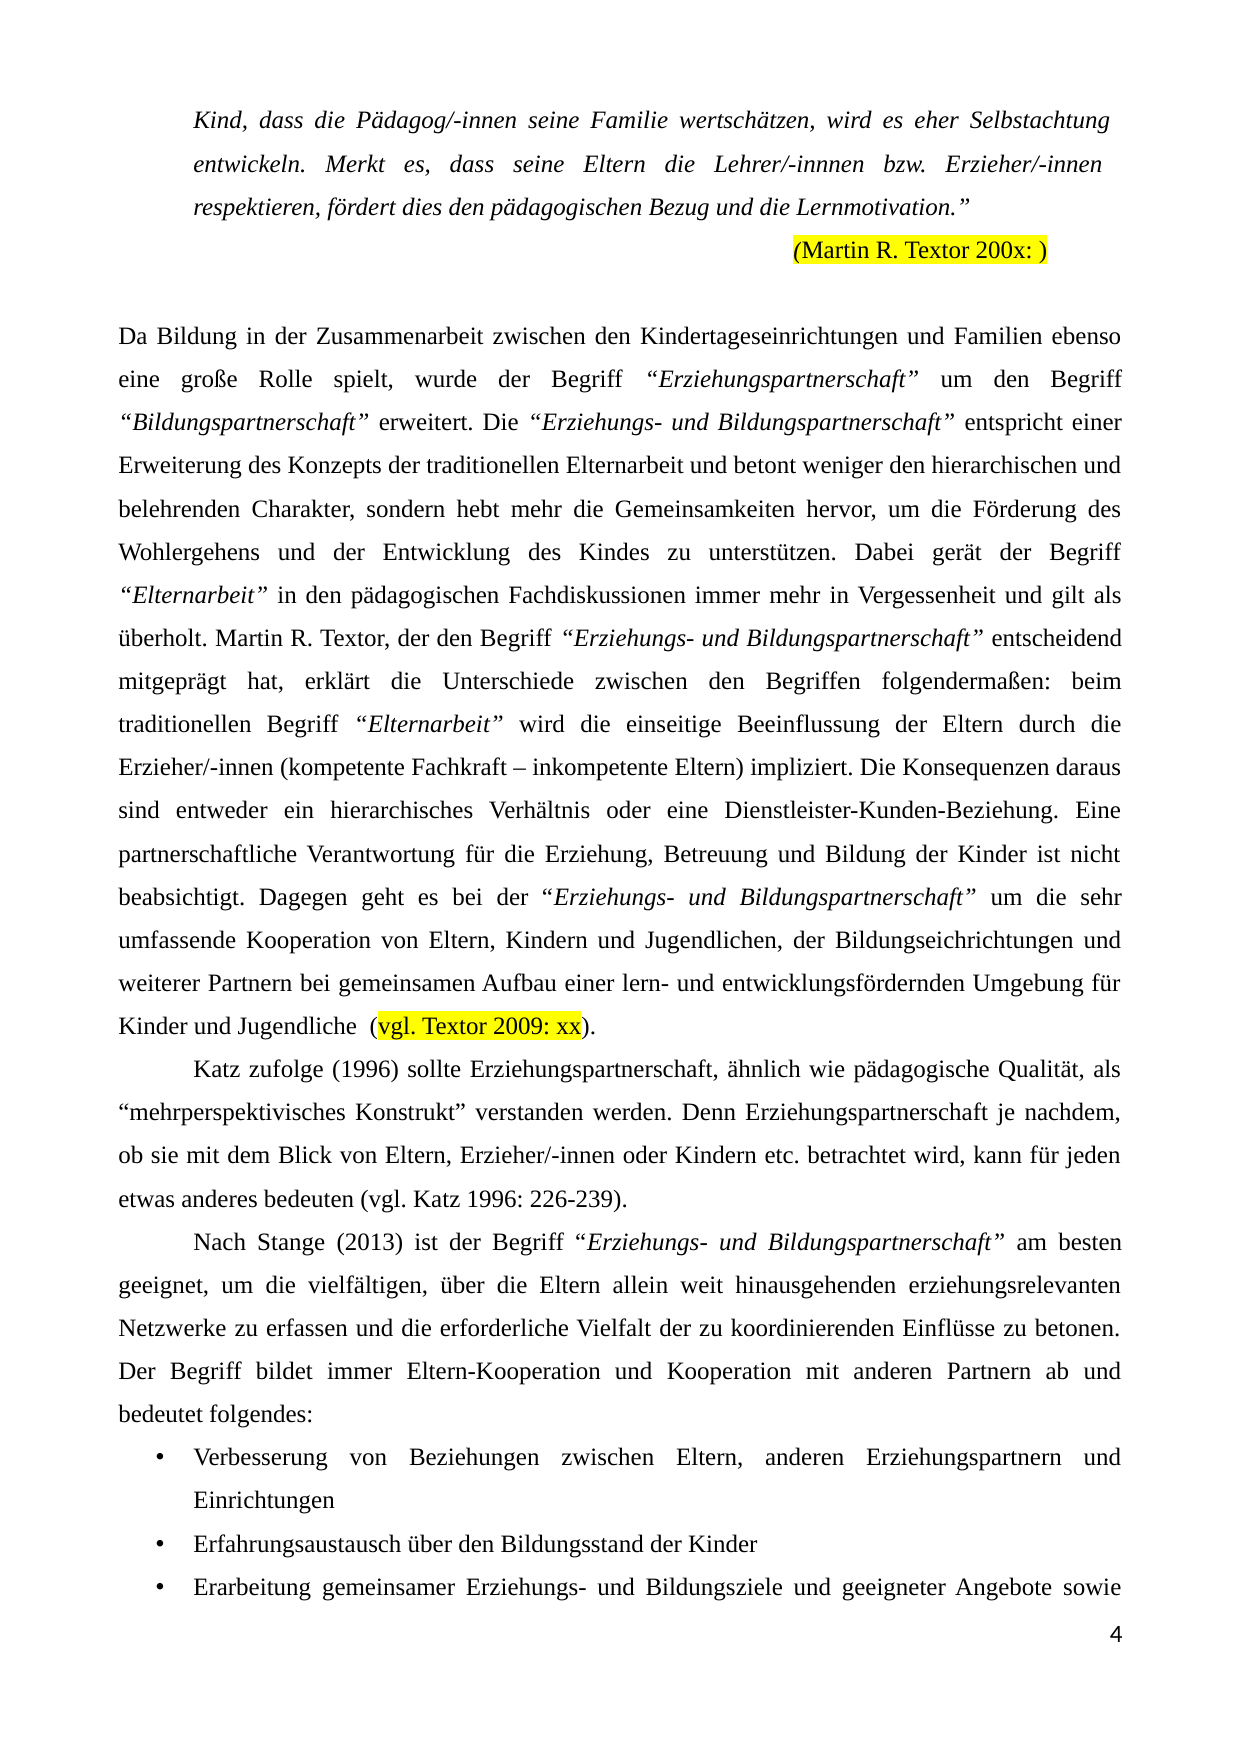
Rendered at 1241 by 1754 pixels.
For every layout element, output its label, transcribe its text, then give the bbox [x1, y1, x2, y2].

list Erfahrungsaustausch über den Bildungsstand der Kinder [156, 1529, 1122, 1557]
text Nach Stange (2013) ist der Begriff “Erziehungs- und Bildungspartnerschaft” am besten geeignet, um die vielfältigen, über die Eltern allein weit hinausgehenden erziehungsrelevanten Netzwerke zu erfassen und die erforderliche Vielfalt der zu koordinierenden Einflüsse zu betonen. Der Begriff bildet immer Eltern-Kooperation und Kooperation mit anderen Partnern ab und bedeutet folgendes: [118, 1227, 1122, 1428]
text Katz zufolge (1996) sollte Erziehungspartnerschaft, ähnlich wie pädagogische Qualität, als “mehrperspektivisches Konstrukt” verstanden werden. Denn Erziehungspartnerschaft je nachdem, ob sie mit dem Blick von Eltern, Erzieher/-innen oder Kindern etc. betrachtet wird, kann für jeden etwas anderes bedeuten (vgl. Katz 1996: 226-239). [118, 1054, 1122, 1212]
list Verbesserung von Beziehungen zwischen Eltern, anderen Erziehungspartnern und Einrichtungen [156, 1442, 1122, 1514]
text Kind, dass die Pädagog/-innen seine Familie wertschätzen, wird es eher Selbstachtung entwickeln. Merkt es, dass seine Eltern die Lehrer/-innnen bzw. Erzieher/-innen respektieren, fördert dies den pädagogischen Bezug und die Lernmotivation.” [118, 106, 1122, 221]
text Da Bildung in der Zusammenarbeit zwischen den Kindertageseinrichtungen und Familien ebenso eine große Rolle spielt, wurde der Begriff “Erziehungspartnerschaft” um den Begriff “Bildungspartnerschaft” erweitert. Die “Erziehungs- und Bildungspartnerschaft” entspricht einer Erweiterung des Konzepts der traditionellen Elternarbeit und betont weniger den hierarchischen und belehrenden Charakter, sondern hebt mehr die Gemeinsamkeiten hervor, um die Förderung des Wohlergehens und der Entwicklung des Kindes zu unterstützen. Dabei gerät der Begriff “Elternarbeit” in den pädagogischen Fachdiskussionen immer mehr in Vergessenheit und gilt als überholt. Martin R. Textor, der den Begriff “Erziehungs- und Bildungspartnerschaft” entscheidend mitgeprägt hat, erklärt die Unterschiede zwischen den Begriffen folgendermaßen: beim traditionellen Begriff “Elternarbeit” wird die einseitige Beeinflussung der Eltern durch die Erzieher/-innen (kompetente Fachkraft – inkompetente Eltern) impliziert. Die Konsequenzen daraus sind entweder ein hierarchisches Verhältnis oder eine Dienstleister-Kunden-Beziehung. Eine partnerschaftliche Verantwortung für die Erziehung, Betreuung und Bildung der Kinder ist nicht beabsichtigt. Dagegen geht es bei der “Erziehungs- und Bildungspartnerschaft” um die sehr umfassende Kooperation von Eltern, Kindern und Jugendlichen, der Bildungseichrichtungen und weiterer Partnern bei gemeinsamen Aufbau einer lern- und entwicklungsfördernden Umgebung für Kinder und Jugendliche (vgl. Textor 2009: xx). [118, 321, 1122, 1040]
text (Martin R. Textor 200x: ) [118, 235, 1122, 264]
list Erarbeitung gemeinsamer Erziehungs- und Bildungsziele und geeigneter Angebote sowie [156, 1572, 1122, 1601]
